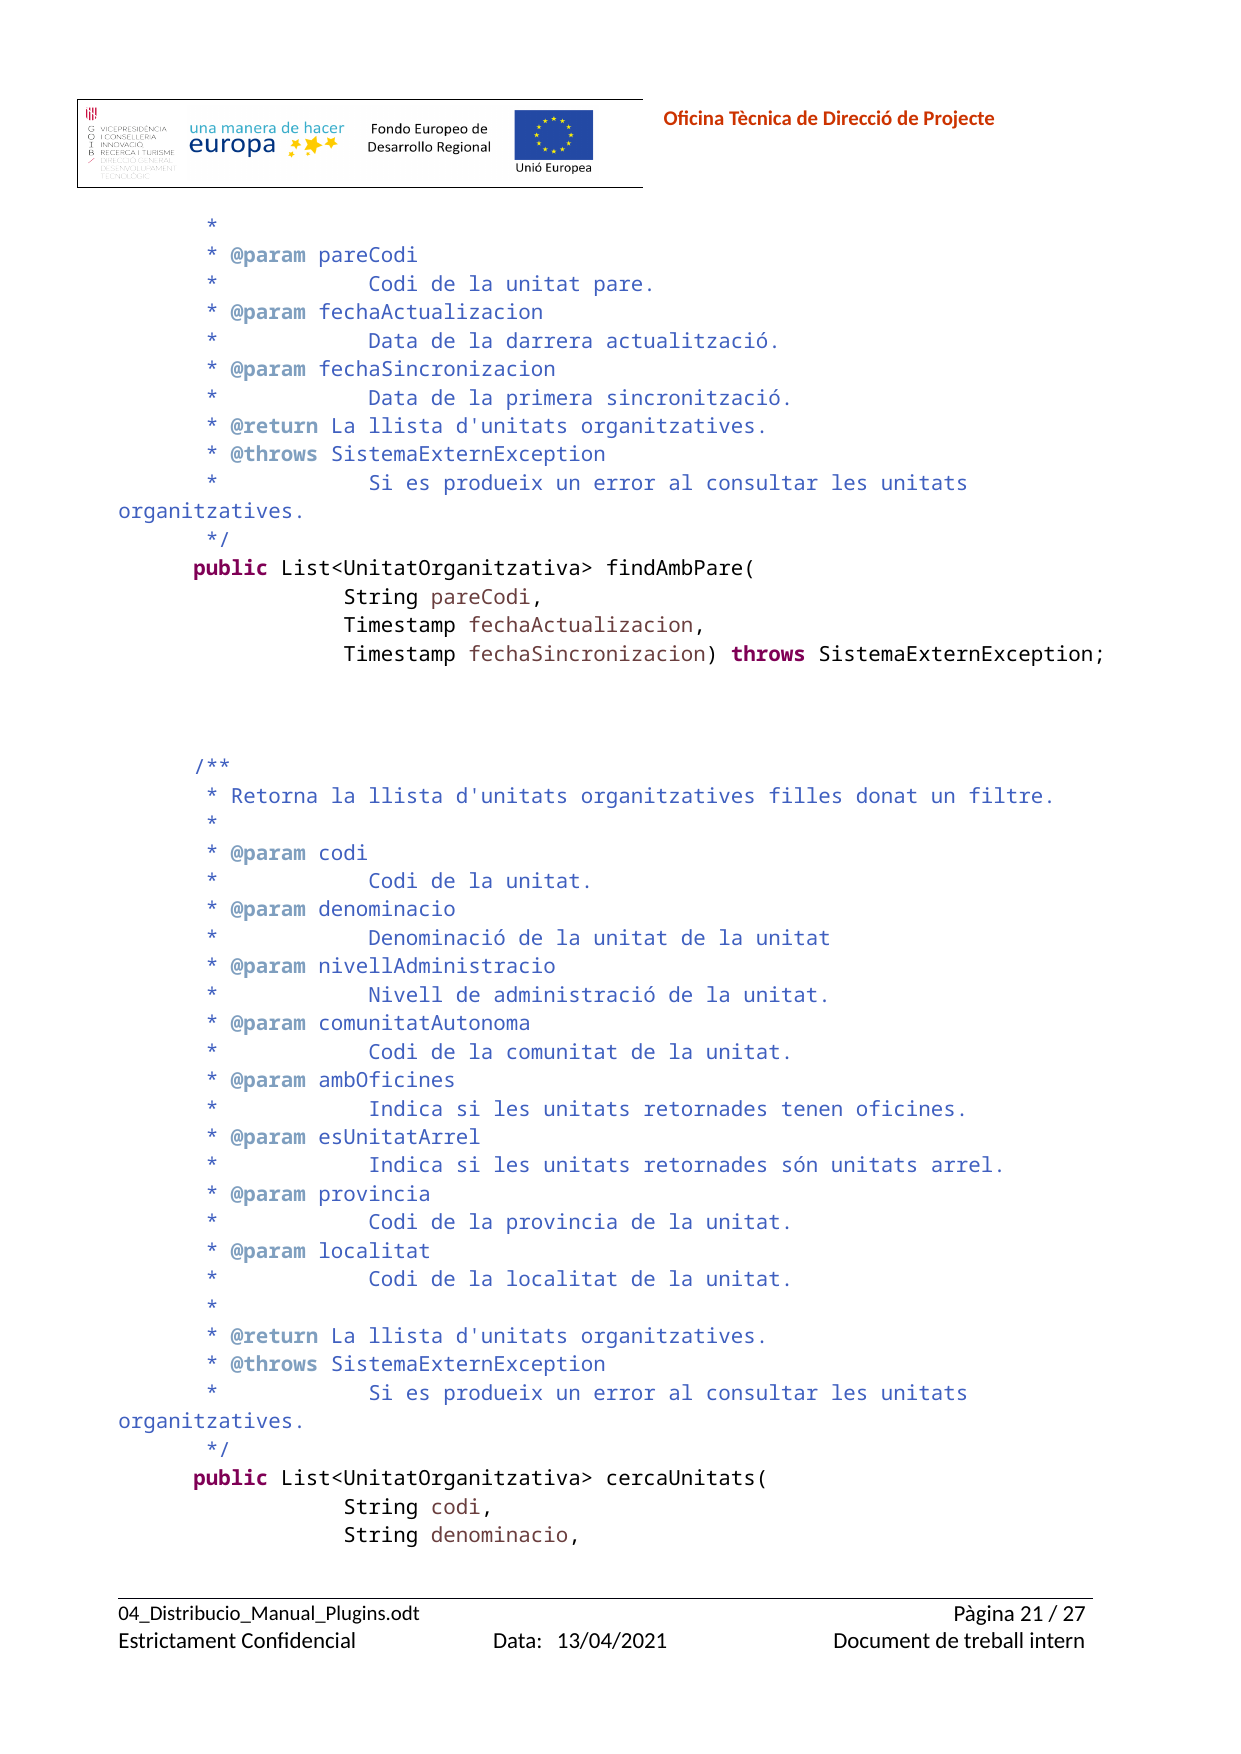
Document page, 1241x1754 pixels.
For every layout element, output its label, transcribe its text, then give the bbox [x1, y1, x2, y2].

text * @param pareCodi [118, 241, 1122, 269]
text * @param esUnitatArrel [118, 1122, 1122, 1151]
text public List<UnitatOrganitzativa> findAmbPare( [118, 553, 1122, 582]
text */ [118, 525, 1122, 553]
text * @return La llista d'unitats organitzatives. [118, 411, 1122, 439]
text * @param localitat [118, 1236, 1122, 1264]
text * Si es produeix un error al consultar les unitats organitzatives. [118, 1378, 1122, 1435]
text * @param nivellAdministracio [118, 951, 1122, 980]
text */ [118, 1435, 1122, 1463]
text String pareCodi, [118, 582, 1122, 610]
text * Nivell de administració de la unitat. [118, 980, 1122, 1008]
text * @param denominacio [118, 894, 1122, 923]
text * @param ambOficines [118, 1065, 1122, 1094]
picture [82, 105, 181, 181]
text * [118, 809, 1122, 838]
text * Codi de la provincia de la unitat. [118, 1207, 1122, 1236]
text * @param comunitatAutonoma [118, 1008, 1122, 1037]
text * @param codi [118, 838, 1122, 866]
text * Denominació de la unitat de la unitat [118, 923, 1122, 951]
text public List<UnitatOrganitzativa> cercaUnitats( [118, 1463, 1122, 1492]
text String codi, [118, 1492, 1122, 1520]
text * Indica si les unitats retornades tenen oficines. [118, 1094, 1122, 1122]
text * [118, 1293, 1122, 1321]
text /** [118, 752, 1122, 781]
text * @param provincia [118, 1179, 1122, 1207]
picture [187, 105, 599, 181]
text * Indica si les unitats retornades són unitats arrel. [118, 1151, 1122, 1179]
text * Retorna la llista d'unitats organitzatives filles donat un filtre. [118, 781, 1122, 809]
text * @return La llista d'unitats organitzatives. [118, 1321, 1122, 1349]
text String denominacio, [118, 1520, 1122, 1549]
text * [118, 212, 1122, 241]
text * @param fechaSincronizacion [118, 354, 1122, 383]
text * Codi de la unitat. [118, 866, 1122, 894]
text Timestamp fechaActualizacion, [118, 610, 1122, 639]
text * @param fechaActualizacion [118, 297, 1122, 326]
text * @throws SistemaExternException [118, 439, 1122, 468]
text * Data de la darrera actualització. [118, 326, 1122, 354]
text * Codi de la localitat de la unitat. [118, 1264, 1122, 1293]
text * Codi de la unitat pare. [118, 269, 1122, 297]
text Timestamp fechaSincronizacion) throws SistemaExternException; [118, 639, 1122, 667]
text * @throws SistemaExternException [118, 1349, 1122, 1378]
text * Data de la primera sincronització. [118, 383, 1122, 411]
text * Si es produeix un error al consultar les unitats organitzatives. [118, 468, 1122, 525]
text * Codi de la comunitat de la unitat. [118, 1037, 1122, 1065]
